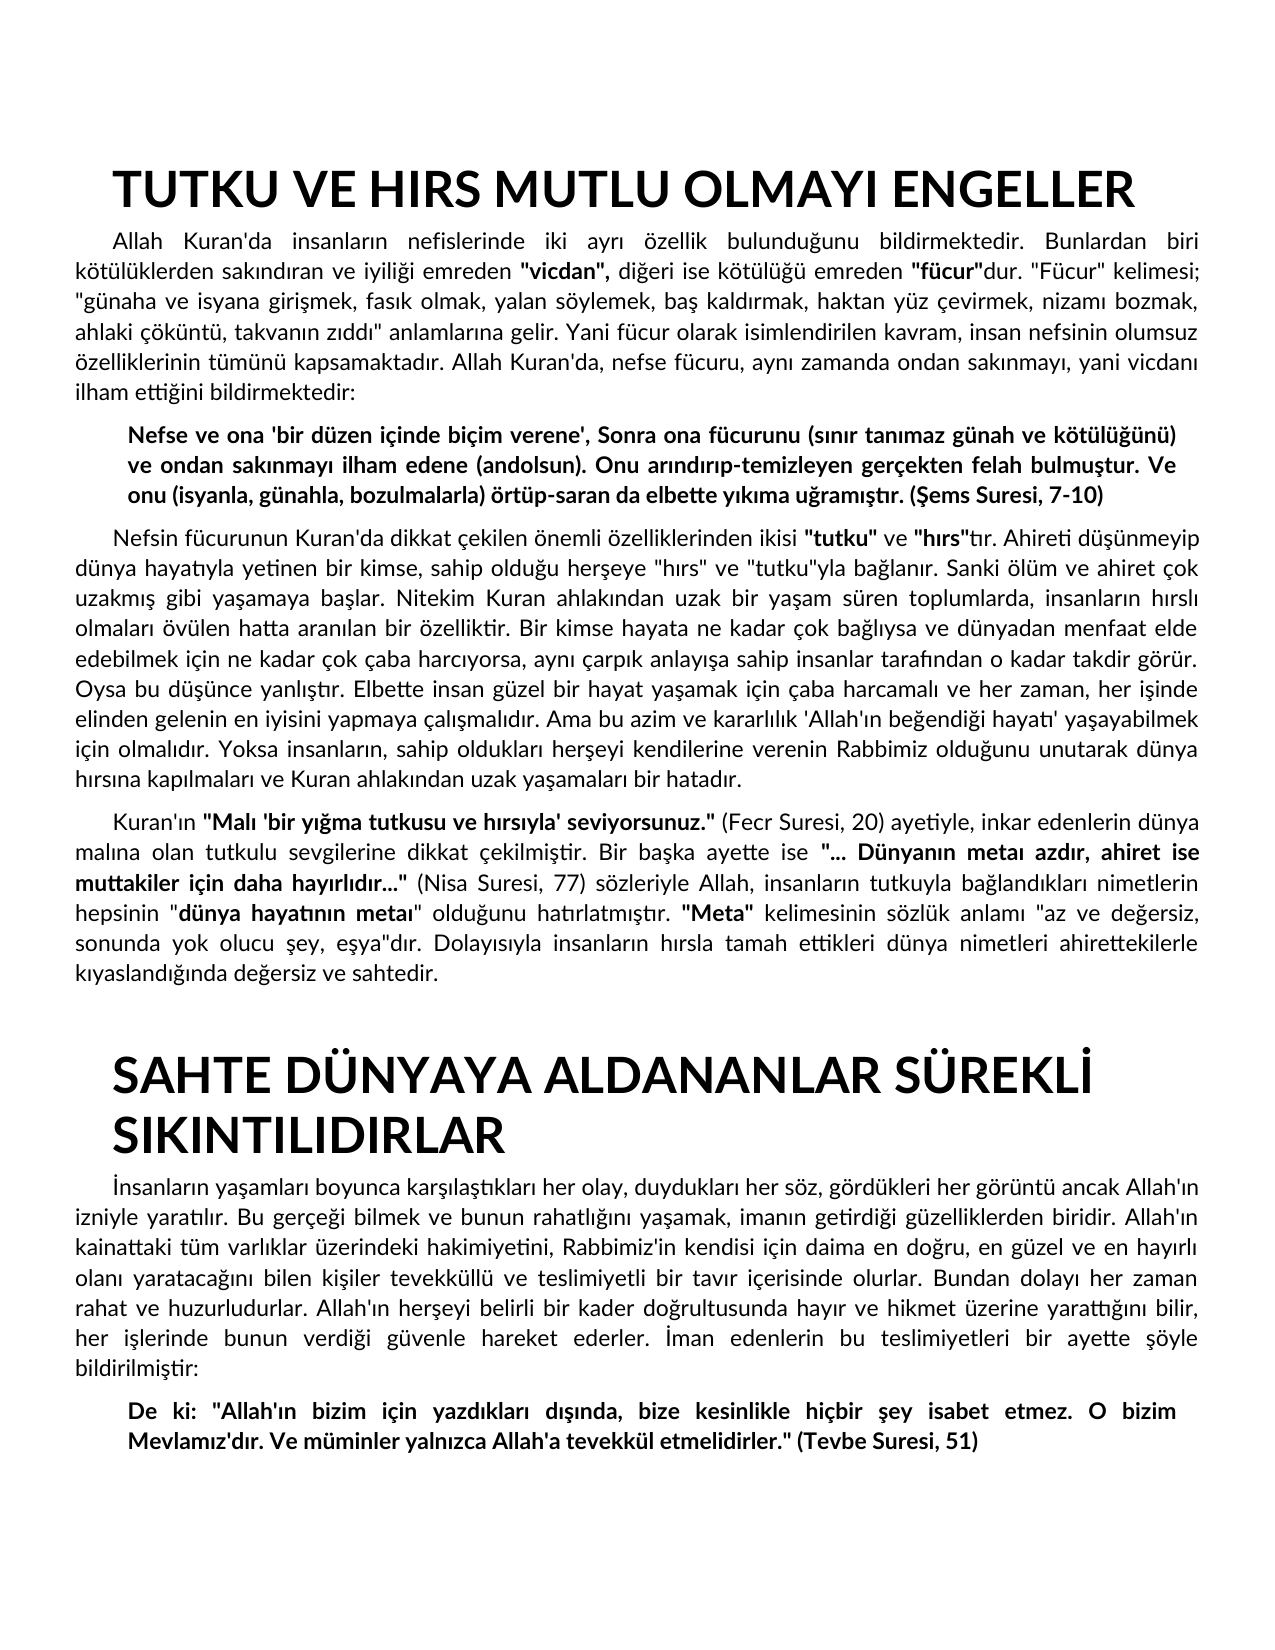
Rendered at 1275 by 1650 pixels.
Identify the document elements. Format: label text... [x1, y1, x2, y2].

text Nefse ve ona 'bir düzen içinde biçim verene', Sonra ona fücurunu (sınır tanımaz günah ve kötülüğünü) ve ondan sakınmayı ilham edene (andolsun). Onu arındırıp-temizleyen gerçekten felah bulmuştur. Ve onu (isyanla, günahla, bozulmalarla) örtüp-saran da elbette yıkıma uğramıştır. (Şems Suresi, 7-10) [127, 420, 1177, 508]
text De ki: "Allah'ın bizim için yazdıkları dışında, bize kesinlikle hiçbir şey isabet etmez. O bizim Mevlamız'dır. Ve müminler yalnızca Allah'a tevekkül etmelidirler." (Tevbe Suresi, 51) [127, 1397, 1177, 1454]
text Allah Kuran'da insanların nefislerinde iki ayrı özellik bulunduğunu bildirmektedir. Bunlardan biri kötülüklerden sakındıran ve iyiliği emreden "vicdan", diğeri ise kötülüğü emreden "fücur"dur. "Fücur" kelimesi; "günaha ve isyana girişmek, fasık olmak, yalan söylemek, baş kaldırmak, haktan yüz çevirmek, nizamı bozmak, ahlaki çöküntü, takvanın zıddı" anlamlarına gelir. Yani fücur olarak isimlendirilen kavram, insan nefsinin olumsuz özelliklerinin tümünü kapsamaktadır. Allah Kuran'da, nefse fücuru, aynı zamanda ondan sakınmayı, yani vicdanı ilham ettiğini bildirmektedir: [75, 227, 1200, 405]
subtitle TUTKU VE HIRS MUTLU OLMAYI ENGELLER [112, 158, 1200, 218]
text İnsanların yaşamları boyunca karşılaştıkları her olay, duydukları her söz, gördükleri her görüntü ancak Allah'ın izniyle yaratılır. Bu gerçeği bilmek ve bunun rahatlığını yaşamak, imanın getirdiği güzelliklerden biridir. Allah'ın kainattaki tüm varlıklar üzerindeki hakimiyetini, Rabbimiz'in kendisi için daima en doğru, en güzel ve en hayırlı olanı yaratacağını bilen kişiler tevekküllü ve teslimiyetli bir tavır içerisinde olurlar. Bundan dolayı her zaman rahat ve huzurludurlar. Allah'ın herşeyi belirli bir kader doğrultusunda hayır ve hikmet üzerine yarattığını bilir, her işlerinde bunun verdiği güvenle hareket ederler. İman edenlerin bu teslimiyetleri bir ayette şöyle bildirilmiştir: [75, 1173, 1200, 1381]
text Kuran'ın "Malı 'bir yığma tutkusu ve hırsıyla' seviyorsunuz." (Fecr Suresi, 20) ayetiyle, inkar edenlerin dünya malına olan tutkulu sevgilerine dikkat çekilmiştir. Bir başka ayette ise "... Dünyanın metaı azdır, ahiret ise muttakiler için daha hayırlıdır..." (Nisa Suresi, 77) sözleriyle Allah, insanların tutkuyla bağlandıkları nimetlerin hepsinin "dünya hayatının metaı" olduğunu hatırlatmıştır. "Meta" kelimesinin sözlük anlamı "az ve değersiz, sonunda yok olucu şey, eşya"dır. Dolayısıyla insanların hırsla tamah ettikleri dünya nimetleri ahirettekilerle kıyaslandığında değersiz ve sahtedir. [75, 808, 1200, 986]
subtitle SAHTE DÜNYAYA ALDANANLAR SÜREKLİ SIKINTILIDIRLAR [112, 1044, 1200, 1164]
text Nefsin fücurunun Kuran'da dikkat çekilen önemli özelliklerinden ikisi "tutku" ve "hırs"tır. Ahireti düşünmeyip dünya hayatıyla yetinen bir kimse, sahip olduğu herşeye "hırs" ve "tutku"yla bağlanır. Sanki ölüm ve ahiret çok uzakmış gibi yaşamaya başlar. Nitekim Kuran ahlakından uzak bir yaşam süren toplumlarda, insanların hırslı olmaları övülen hatta aranılan bir özelliktir. Bir kimse hayata ne kadar çok bağlıysa ve dünyadan menfaat elde edebilmek için ne kadar çok çaba harcıyorsa, aynı çarpık anlayışa sahip insanlar tarafından o kadar takdir görür. Oysa bu düşünce yanlıştır. Elbette insan güzel bir hayat yaşamak için çaba harcamalı ve her zaman, her işinde elinden gelenin en iyisini yapmaya çalışmalıdır. Ama bu azim ve kararlılık 'Allah'ın beğendiği hayatı' yaşayabilmek için olmalıdır. Yoksa insanların, sahip oldukları herşeyi kendilerine verenin Rabbimiz olduğunu unutarak dünya hırsına kapılmaları ve Kuran ahlakından uzak yaşamaları bir hatadır. [75, 523, 1200, 793]
